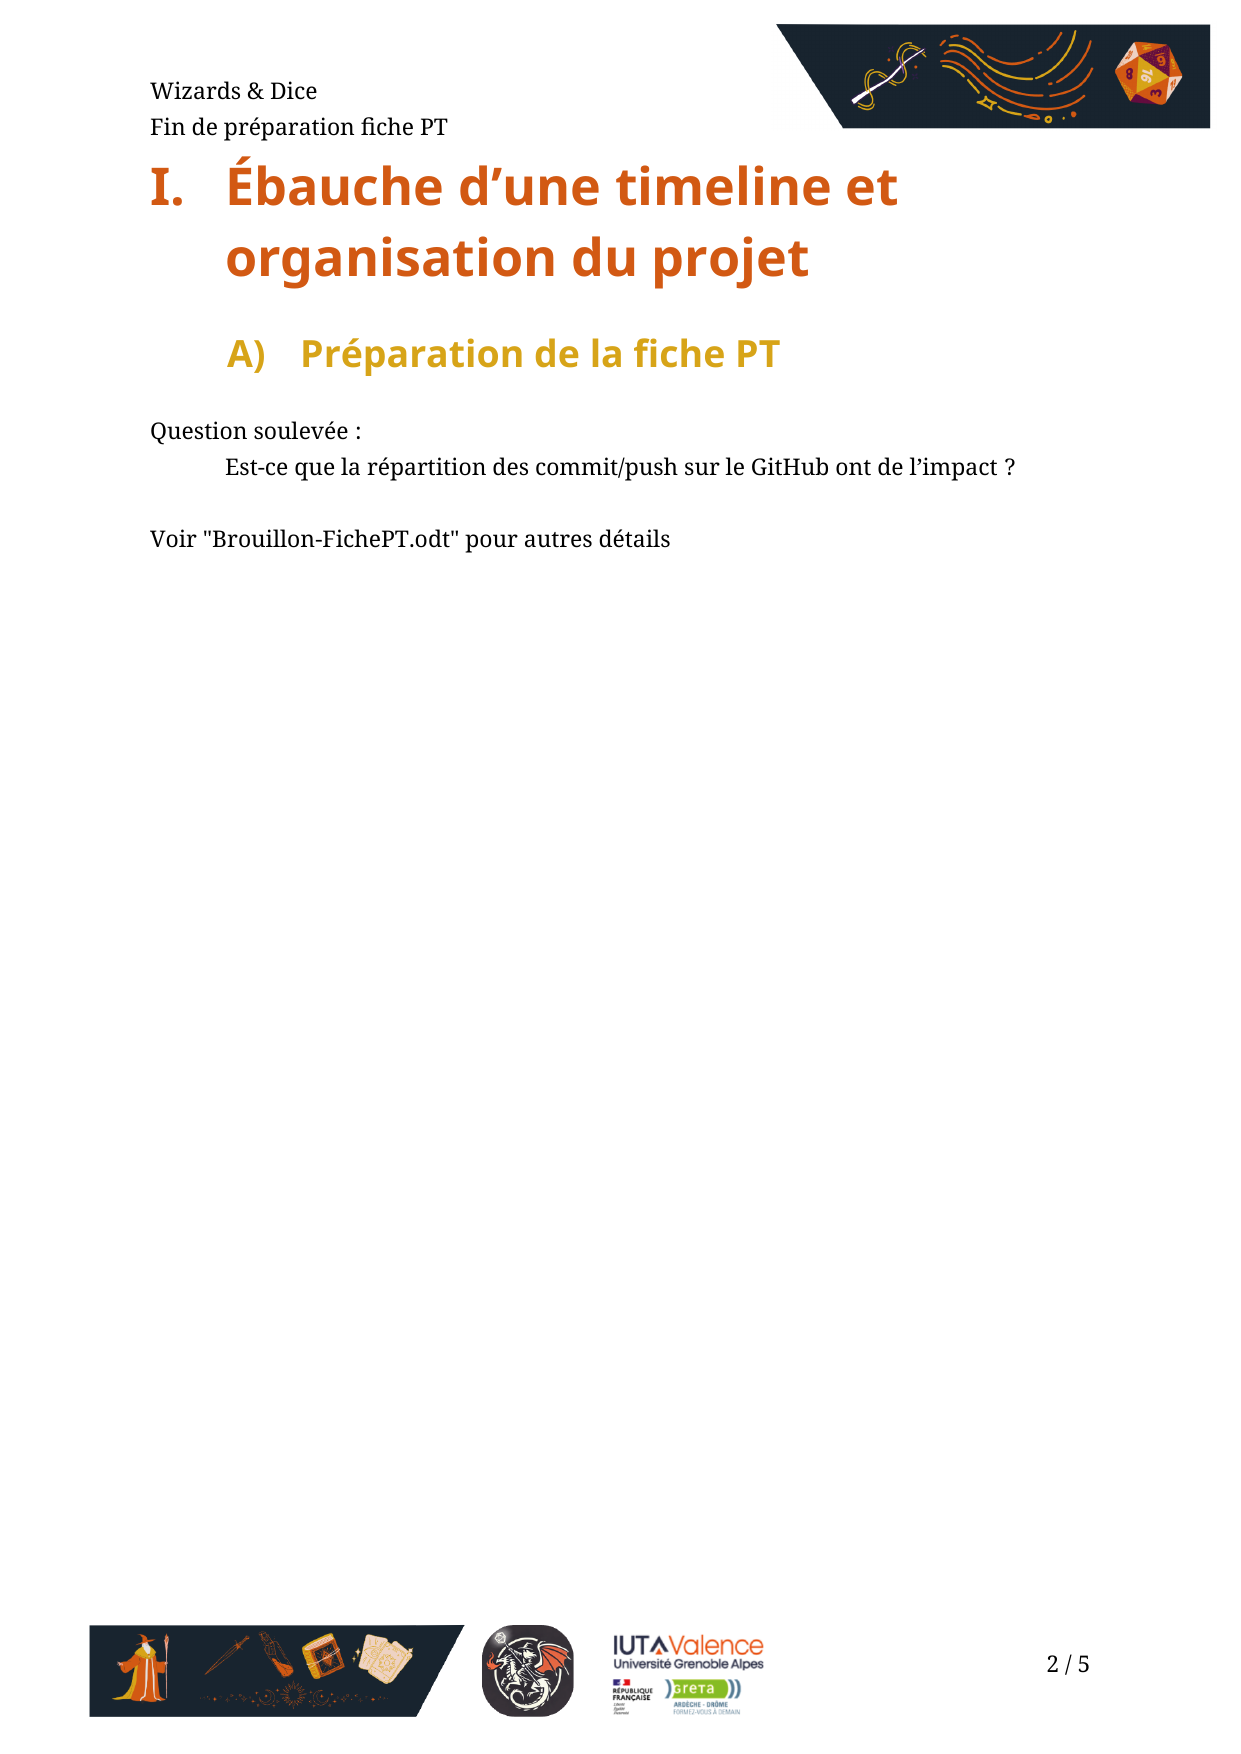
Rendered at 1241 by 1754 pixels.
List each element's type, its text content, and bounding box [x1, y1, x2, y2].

subtitle Ébauche d’une timeline et organisation du projet [150, 150, 1090, 292]
picture [81, 1614, 788, 1726]
text Voir "Brouillon-FichePT.odt" pour autres détails [150, 523, 1090, 554]
picture [771, 21, 1218, 131]
subtitle Préparation de la fiche PT [227, 328, 1090, 379]
text Est-ce que la répartition des commit/push sur le GitHub ont de l’impact ? [150, 451, 1090, 482]
text Question soulevée : [150, 415, 1090, 446]
